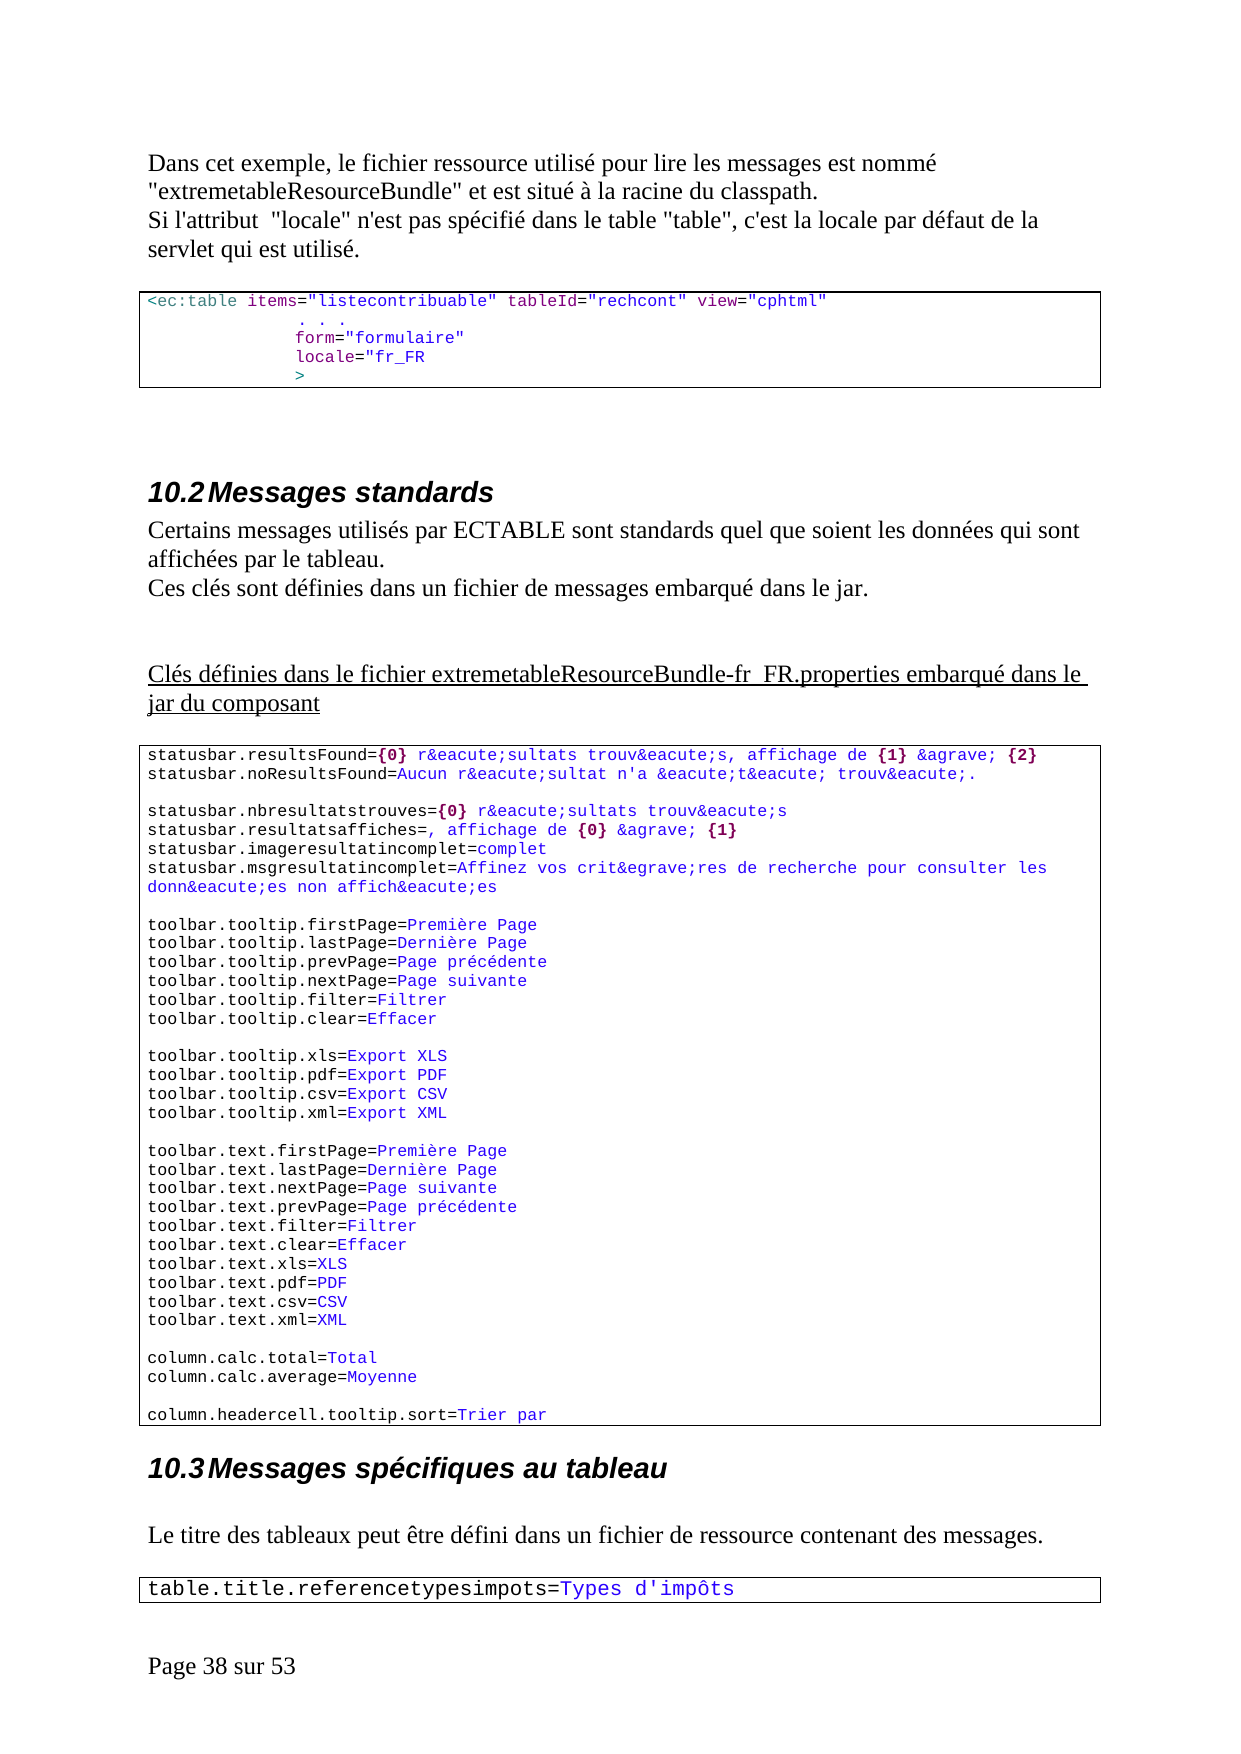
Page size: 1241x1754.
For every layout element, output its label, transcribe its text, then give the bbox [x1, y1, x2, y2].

table_header statusbar.resultsFound={0} r&eacute;sultats trouv&eacute;s, affichage de {1} &agrave; {2} statusbar.noResultsFound=Aucun r&eacute;sultat n'a &eacute;t&eacute; trouv&eacute;. statusbar.nbresultatstrouves={0} r&eacute;sultats trouv&eacute;s statusbar.resultatsaffiches=, affichage de {0} &agrave; {1} statusbar.imageresultatincomplet=complet statusbar.msgresultatincomplet=Affinez vos crit&egrave;res de recherche pour consulter les donn&eacute;es non affich&eacute;es toolbar.tooltip.firstPage=Première Page toolbar.tooltip.lastPage=Dernière Page toolbar.tooltip.prevPage=Page précédente toolbar.tooltip.nextPage=Page suivante toolbar.tooltip.filter=Filtrer toolbar.tooltip.clear=Effacer toolbar.tooltip.xls=Export XLS toolbar.tooltip.pdf=Export PDF toolbar.tooltip.csv=Export CSV toolbar.tooltip.xml=Export XML toolbar.text.firstPage=Première Page toolbar.text.lastPage=Dernière Page toolbar.text.nextPage=Page suivante toolbar.text.prevPage=Page précédente toolbar.text.filter=Filtrer toolbar.text.clear=Effacer toolbar.text.xls=XLS toolbar.text.pdf=PDF toolbar.text.csv=CSV toolbar.text.xml=XML column.calc.total=Total column.calc.average=Moyenne column.headercell.tooltip.sort=Trier par [140, 746, 1100, 1425]
table_header table.title.referencetypesimpots=Types d'impôts [140, 1578, 1100, 1602]
text Si l'attribut "locale" n'est pas spécifié dans le table "table", c'est la locale par défaut de la servlet qui est utilisé. [148, 205, 1092, 263]
text Certains messages utilisés par ECTABLE sont standards quel que soient les données qui sont affichées par le tableau. [148, 515, 1092, 573]
subtitle Messages spécifiques au tableau [148, 1451, 1092, 1485]
subtitle Messages standards [148, 476, 1092, 509]
text Clés définies dans le fichier extremetableResourceBundle-fr_FR.properties embarqué dans le jar du composant [148, 659, 1092, 717]
text Dans cet exemple, le fichier ressource utilisé pour lire les messages est nommé "extremetableResourceBundle" et est situé à la racine du classpath. [148, 148, 1092, 205]
text Le titre des tableaux peut être défini dans un fichier de ressource contenant des messages. [148, 1520, 1092, 1548]
table_header <ec:table items="listecontribuable" tableId="rechcont" view="cphtml" . . . form="formulaire" locale="fr_FR > [140, 293, 1100, 387]
text Ces clés sont définies dans un fichier de messages embarqué dans le jar. [148, 573, 1092, 602]
